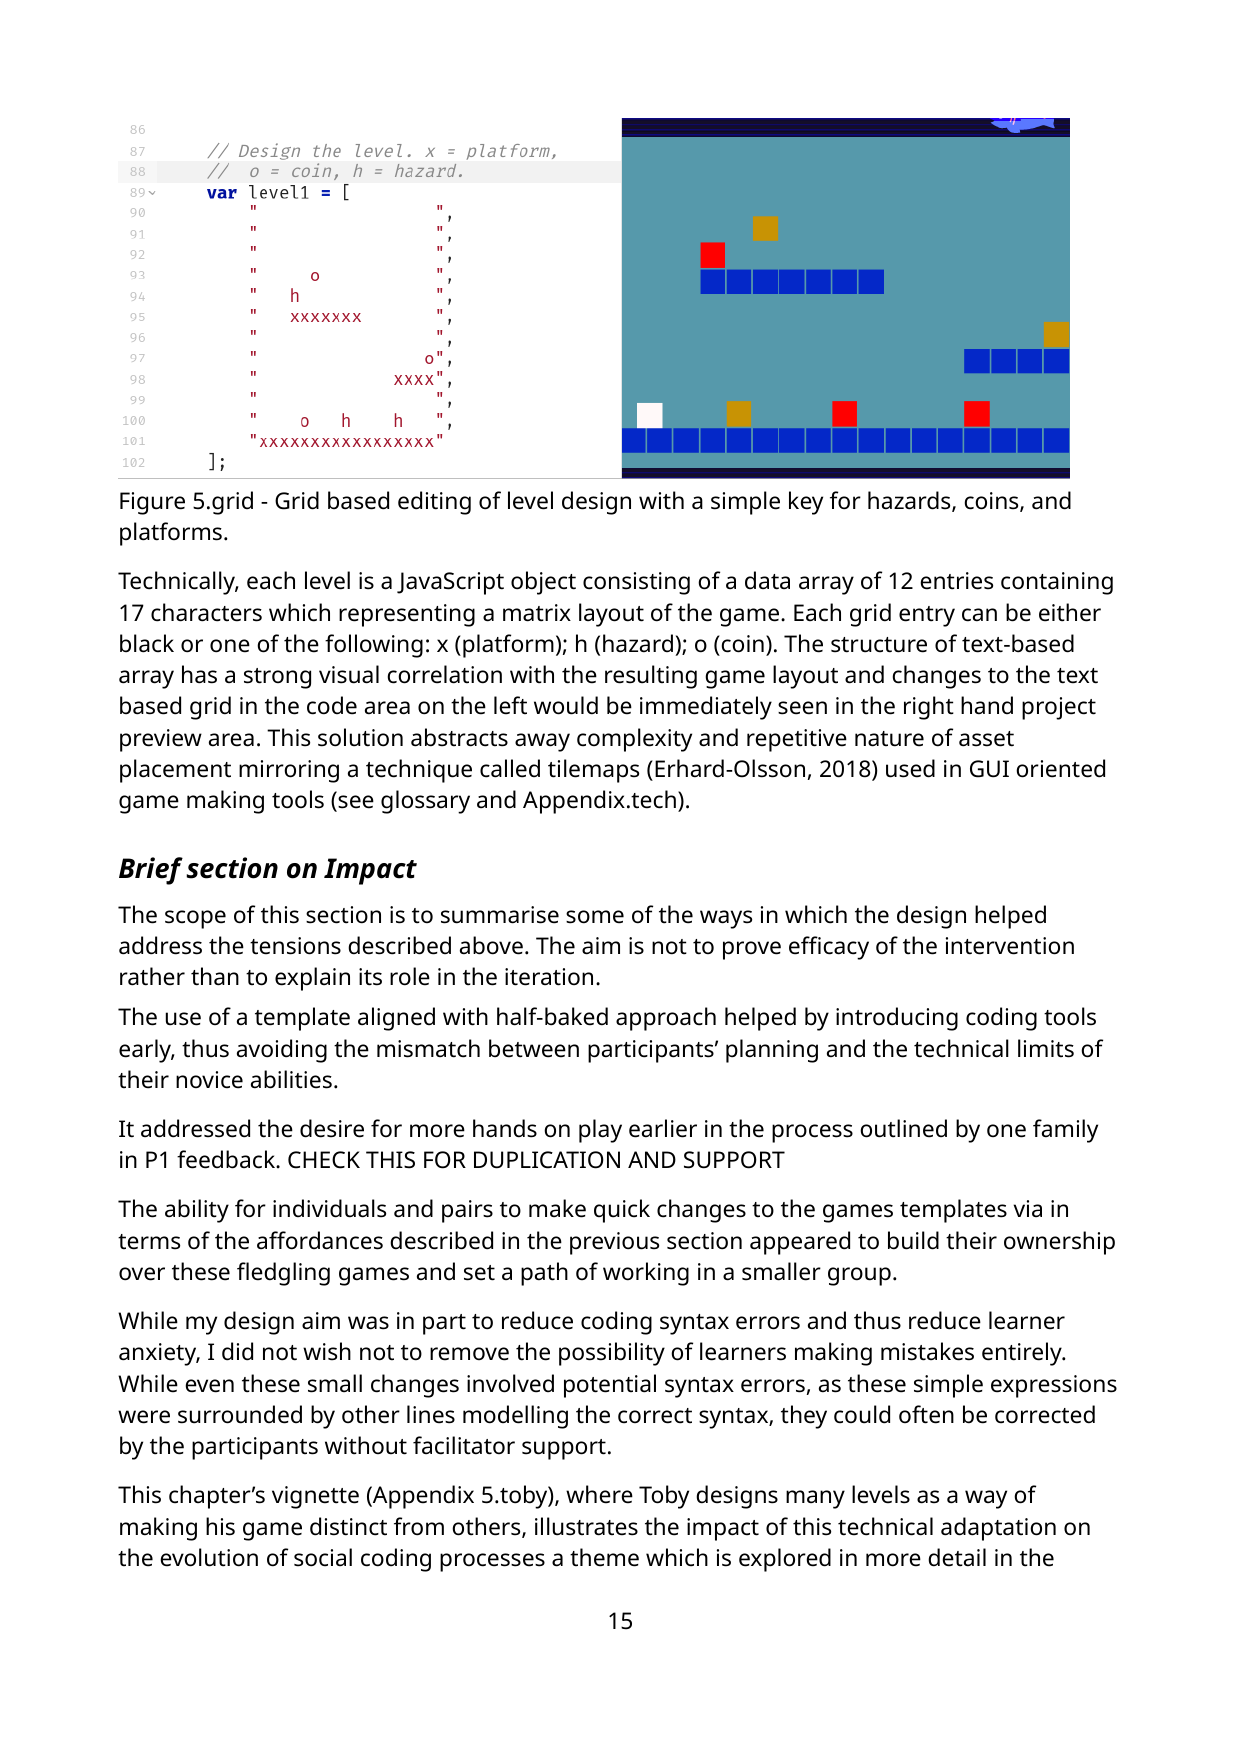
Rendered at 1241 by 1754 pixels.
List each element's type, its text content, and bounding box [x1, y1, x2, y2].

text While my design aim was in part to reduce coding syntax errors and thus reduce learner anxiety, I did not wish not to remove the possibility of learners making mistakes entirely. While even these small changes involved potential syntax errors, as these simple expressions were surrounded by other lines modelling the correct syntax, they could often be corrected by the participants without facilitator support. [118, 1305, 1122, 1461]
text The ability for individuals and pairs to make quick changes to the games templates via in terms of the affordances described in the previous section appeared to build their ownership over these fledgling games and set a path of working in a smaller group. [118, 1193, 1122, 1287]
text The scope of this section is to summarise some of the ways in which the design helped address the tensions described above. The aim is not to prove efficacy of the intervention rather than to explain its role in the iteration. [118, 899, 1122, 992]
picture [118, 118, 1072, 479]
text The use of a template aligned with half-baked approach helped by introducing coding tools early, thus avoiding the mismatch between participants’ planning and the technical limits of their novice abilities. [118, 1001, 1122, 1095]
text It addressed the desire for more hands on play earlier in the process outlined by one family in P1 feedback. CHECK THIS FOR DUPLICATION AND SUPPORT [118, 1113, 1122, 1176]
text This chapter’s vignette (Appendix 5.toby), where Toby designs many levels as a way of making his game distinct from others, illustrates the impact of this technical adaptation on the evolution of social coding processes a theme which is explored in more detail in the [118, 1479, 1122, 1573]
subtitle Brief section on Impact [118, 849, 1122, 886]
text Figure 5.grid - Grid based editing of level design with a simple key for hazards, coins, and platforms. [118, 118, 1122, 547]
text Technically, each level is a JavaScript object consisting of a data array of 12 entries containing 17 characters which representing a matrix layout of the game. Each grid entry can be either black or one of the following: x (platform); h (hazard); o (coin). The structure of text-based array has a strong visual correlation with the resulting game layout and changes to the text based grid in the code area on the left would be immediately seen in the right hand project preview area. This solution abstracts away complexity and repetitive nature of asset placement mirroring a technique called tilemaps (Erhard-Olsson, 2018) used in GUI oriented game making tools (see glossary and Appendix.tech). [118, 565, 1122, 815]
